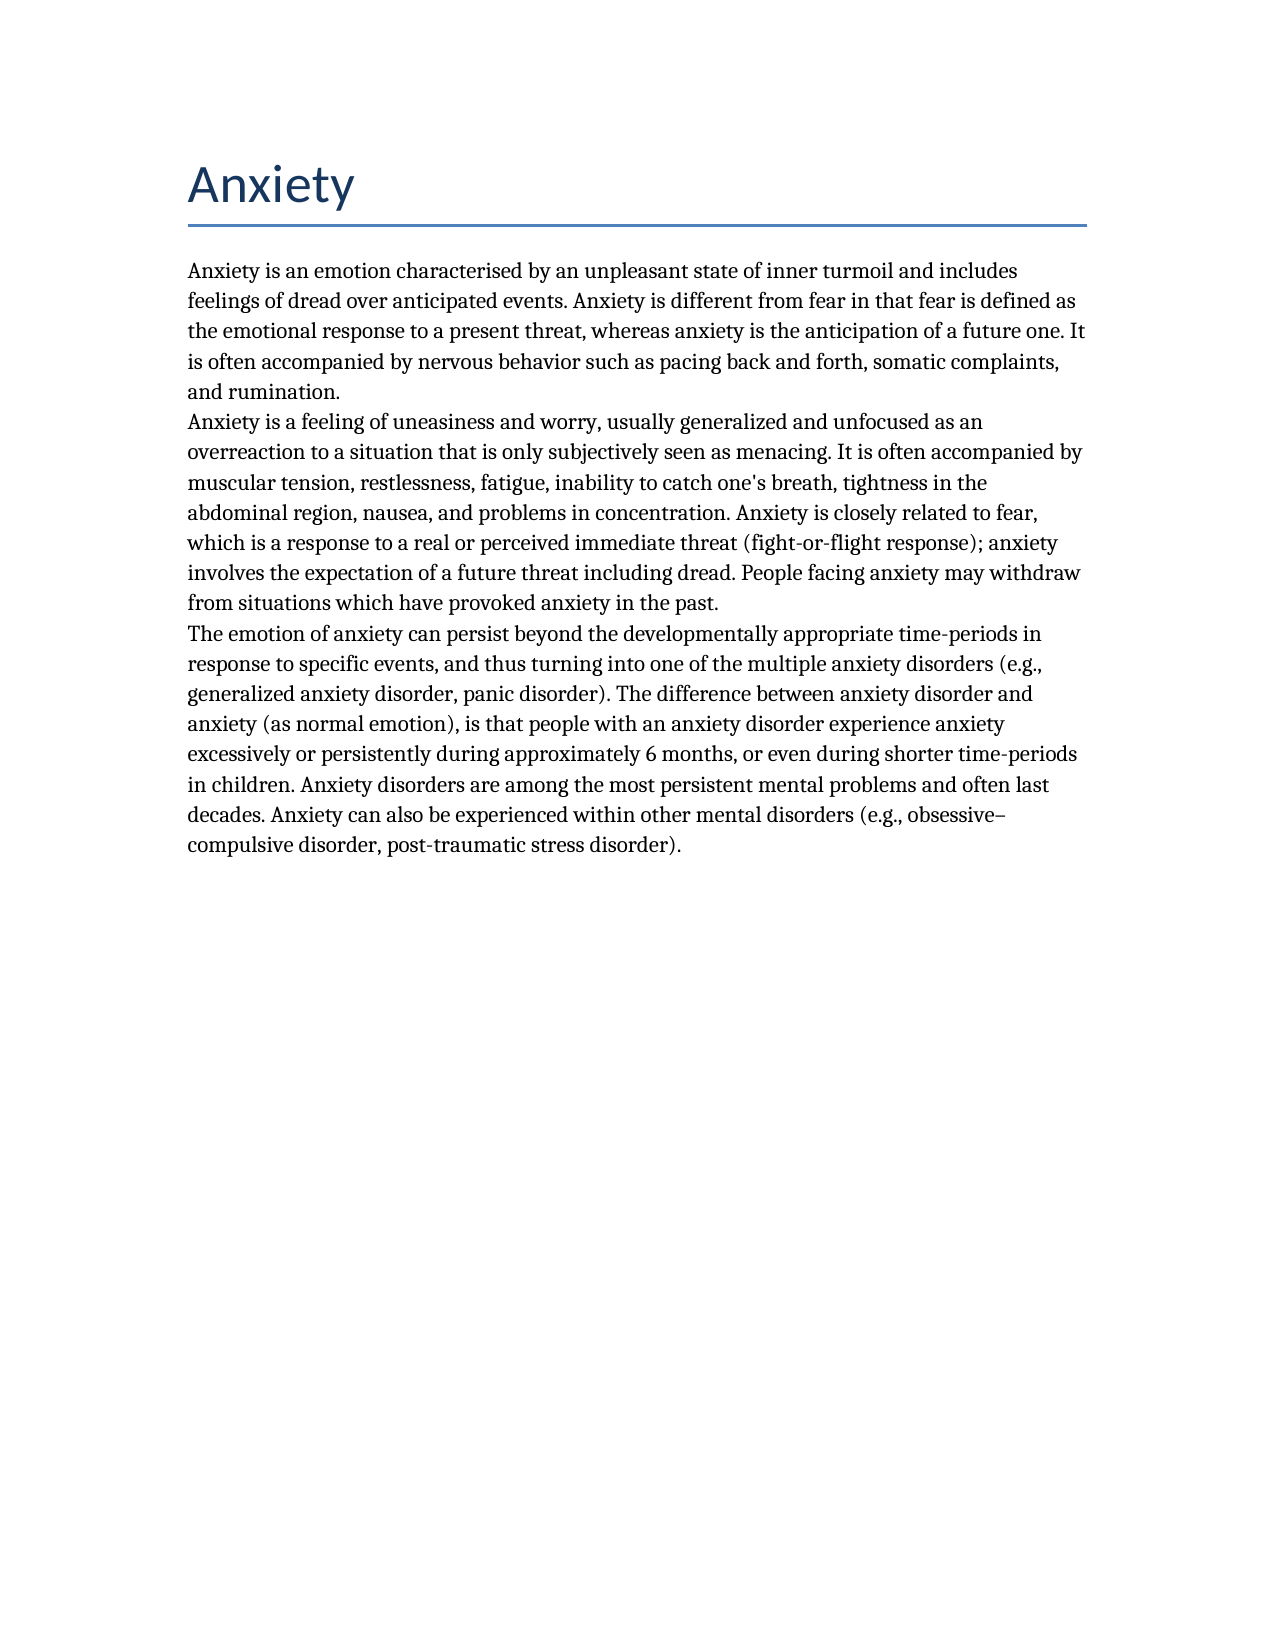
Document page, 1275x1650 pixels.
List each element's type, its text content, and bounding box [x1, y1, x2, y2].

title Anxiety [187, 150, 1087, 227]
text Anxiety is an emotion characterised by an unpleasant state of inner turmoil and includes feelings of dread over anticipated events. Anxiety is different from fear in that fear is defined as the emotional response to a present threat, whereas anxiety is the anticipation of a future one. It is often accompanied by nervous behavior such as pacing back and forth, somatic complaints, and rumination. Anxiety is a feeling of uneasiness and worry, usually generalized and unfocused as an overreaction to a situation that is only subjectively seen as menacing. It is often accompanied by muscular tension, restlessness, fatigue, inability to catch one's breath, tightness in the abdominal region, nausea, and problems in concentration. Anxiety is closely related to fear, which is a response to a real or perceived immediate threat (fight-or-flight response); anxiety involves the expectation of a future threat including dread. People facing anxiety may withdraw from situations which have provoked anxiety in the past. The emotion of anxiety can persist beyond the developmentally appropriate time-periods in response to specific events, and thus turning into one of the multiple anxiety disorders (e.g., generalized anxiety disorder, panic disorder). The difference between anxiety disorder and anxiety (as normal emotion), is that people with an anxiety disorder experience anxiety excessively or persistently during approximately 6 months, or even during shorter time-periods in children. Anxiety disorders are among the most persistent mental problems and often last decades. Anxiety can also be experienced within other mental disorders (e.g., obsessive–compulsive disorder, post-traumatic stress disorder). [187, 258, 1087, 858]
